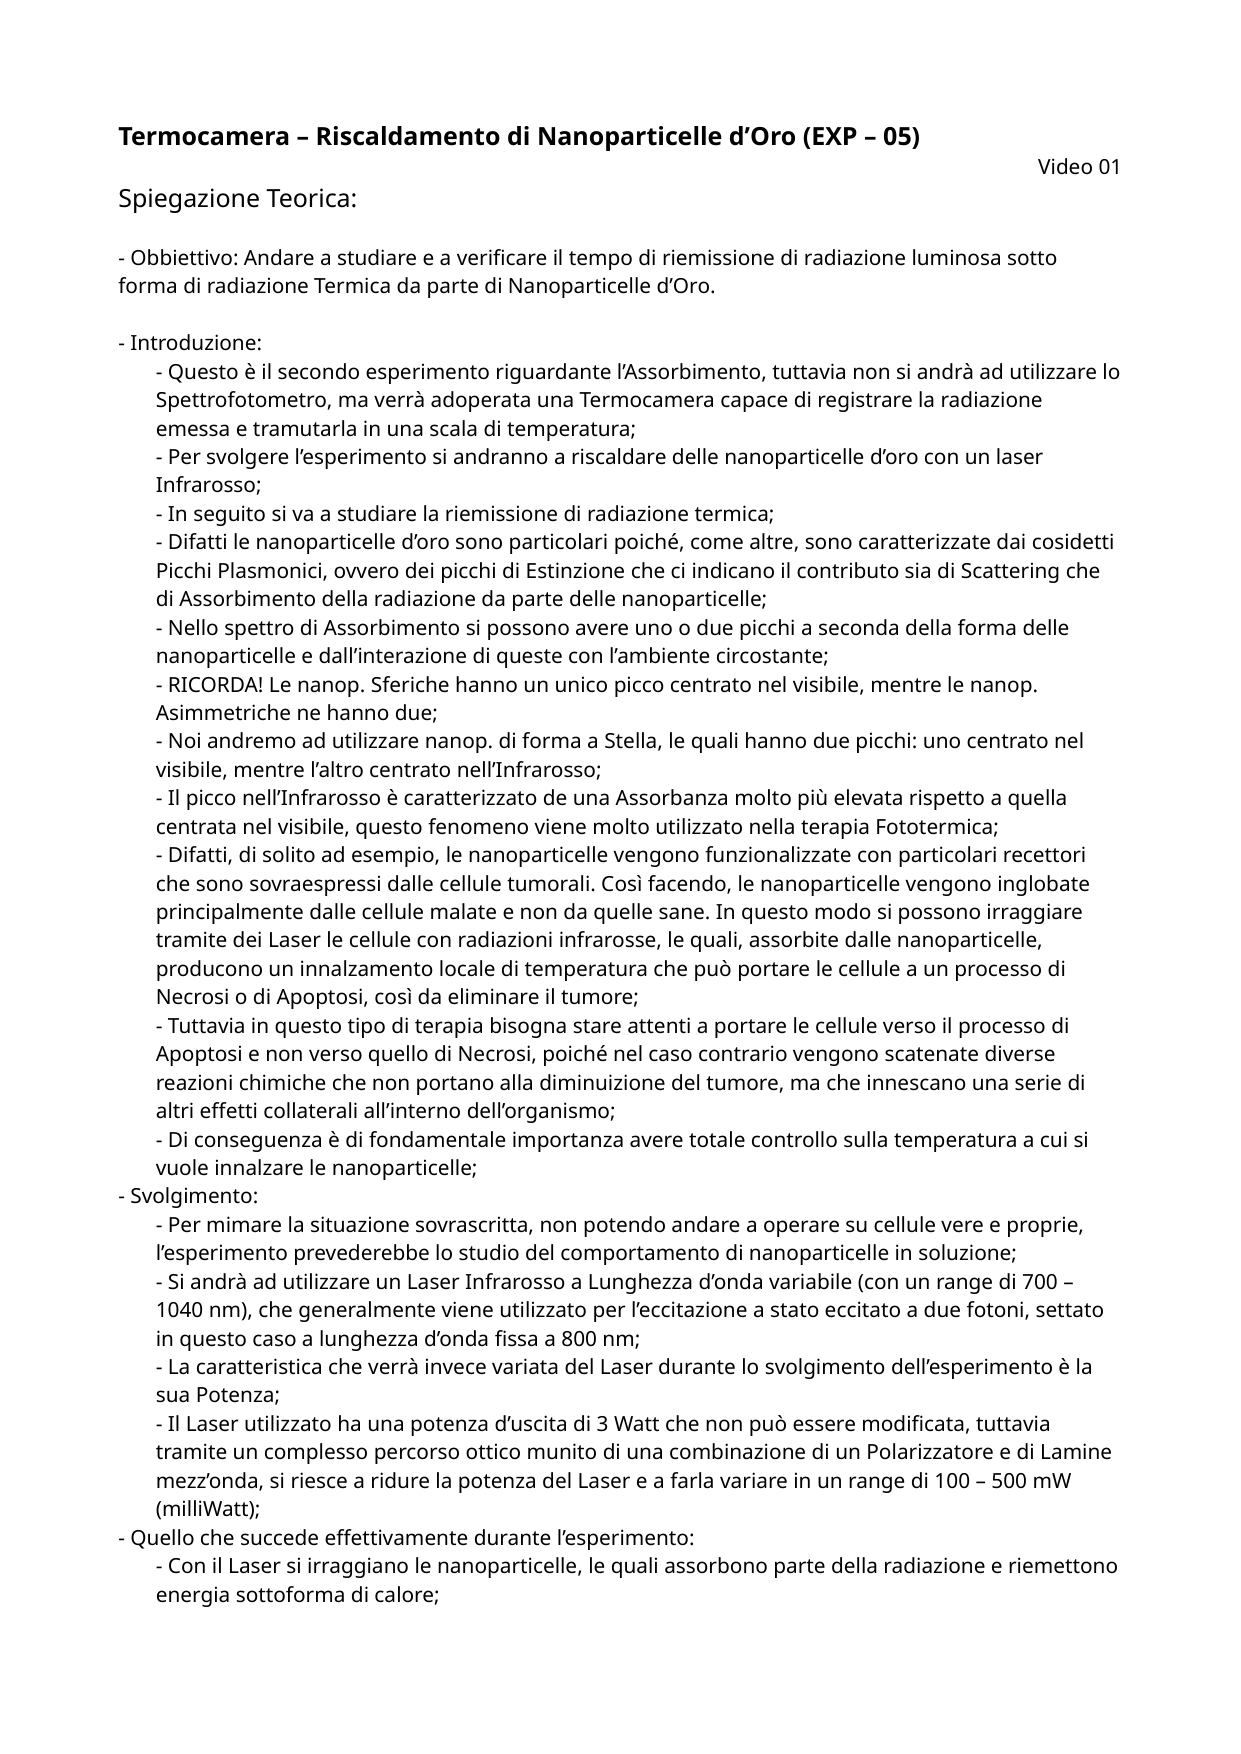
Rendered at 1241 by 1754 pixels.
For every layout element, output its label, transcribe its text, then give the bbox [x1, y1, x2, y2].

text - Si andrà ad utilizzare un Laser Infrarosso a Lunghezza d’onda variabile (con un range di 700 – 1040 nm), che generalmente viene utilizzato per l’eccitazione a stato eccitato a due fotoni, settato in questo caso a lunghezza d’onda fissa a 800 nm; [156, 1267, 1122, 1352]
text - La caratteristica che verrà invece variata del Laser durante lo svolgimento dell’esperimento è la sua Potenza; [156, 1352, 1122, 1409]
text - Noi andremo ad utilizzare nanop. di forma a Stella, le quali hanno due picchi: uno centrato nel visibile, mentre l’altro centrato nell’Infrarosso; [156, 727, 1122, 783]
text - Svolgimento: [118, 1182, 1122, 1210]
text - Difatti, di solito ad esempio, le nanoparticelle vengono funzionalizzate con particolari recettori che sono sovraespressi dalle cellule tumorali. Così facendo, le nanoparticelle vengono inglobate principalmente dalle cellule malate e non da quelle sane. In questo modo si possono irraggiare tramite dei Laser le cellule con radiazioni infrarosse, le quali, assorbite dalle nanoparticelle, producono un innalzamento locale di temperatura che può portare le cellule a un processo di Necrosi o di Apoptosi, così da eliminare il tumore; [156, 840, 1122, 1011]
text - Obbiettivo: Andare a studiare e a verificare il tempo di riemissione di radiazione luminosa sotto forma di radiazione Termica da parte di Nanoparticelle d’Oro. [118, 243, 1122, 300]
text - Difatti le nanoparticelle d’oro sono particolari poiché, come altre, sono caratterizzate dai cosidetti Picchi Plasmonici, ovvero dei picchi di Estinzione che ci indicano il contributo sia di Scattering che di Assorbimento della radiazione da parte delle nanoparticelle; [156, 527, 1122, 613]
text - Per mimare la situazione sovrascritta, non potendo andare a operare su cellule vere e proprie, l’esperimento prevederebbe lo studio del comportamento di nanoparticelle in soluzione; [156, 1210, 1122, 1267]
text Termocamera – Riscaldamento di Nanoparticelle d’Oro (EXP – 05) [118, 118, 1122, 152]
text - Introduzione: [118, 328, 1122, 357]
text - Per svolgere l’esperimento si andranno a riscaldare delle nanoparticelle d’oro con un laser Infrarosso; [156, 442, 1122, 499]
text Spiegazione Teorica: [118, 181, 1122, 215]
text - Il picco nell’Infrarosso è caratterizzato de una Assorbanza molto più elevata rispetto a quella centrata nel visibile, questo fenomeno viene molto utilizzato nella terapia Fototermica; [156, 783, 1122, 840]
text - In seguito si va a studiare la riemissione di radiazione termica; [156, 499, 1122, 527]
text - Questo è il secondo esperimento riguardante l’Assorbimento, tuttavia non si andrà ad utilizzare lo Spettrofotometro, ma verrà adoperata una Termocamera capace di registrare la radiazione emessa e tramutarla in una scala di temperatura; [156, 357, 1122, 442]
text - Quello che succede effettivamente durante l’esperimento: [118, 1523, 1122, 1551]
text - Di conseguenza è di fondamentale importanza avere totale controllo sulla temperatura a cui si vuole innalzare le nanoparticelle; [156, 1125, 1122, 1182]
text - Nello spettro di Assorbimento si possono avere uno o due picchi a seconda della forma delle nanoparticelle e dall’interazione di queste con l’ambiente circostante; [156, 613, 1122, 670]
text Video 01 [118, 152, 1122, 181]
text - Tuttavia in questo tipo di terapia bisogna stare attenti a portare le cellule verso il processo di Apoptosi e non verso quello di Necrosi, poiché nel caso contrario vengono scatenate diverse reazioni chimiche che non portano alla diminuizione del tumore, ma che innescano una serie di altri effetti collaterali all’interno dell’organismo; [156, 1011, 1122, 1125]
text - Con il Laser si irraggiano le nanoparticelle, le quali assorbono parte della radiazione e riemettono energia sottoforma di calore; [156, 1551, 1122, 1608]
text - RICORDA! Le nanop. Sferiche hanno un unico picco centrato nel visibile, mentre le nanop. Asimmetriche ne hanno due; [156, 670, 1122, 727]
text - Il Laser utilizzato ha una potenza d’uscita di 3 Watt che non può essere modificata, tuttavia tramite un complesso percorso ottico munito di una combinazione di un Polarizzatore e di Lamine mezz’onda, si riesce a ridure la potenza del Laser e a farla variare in un range di 100 – 500 mW (milliWatt); [156, 1409, 1122, 1523]
